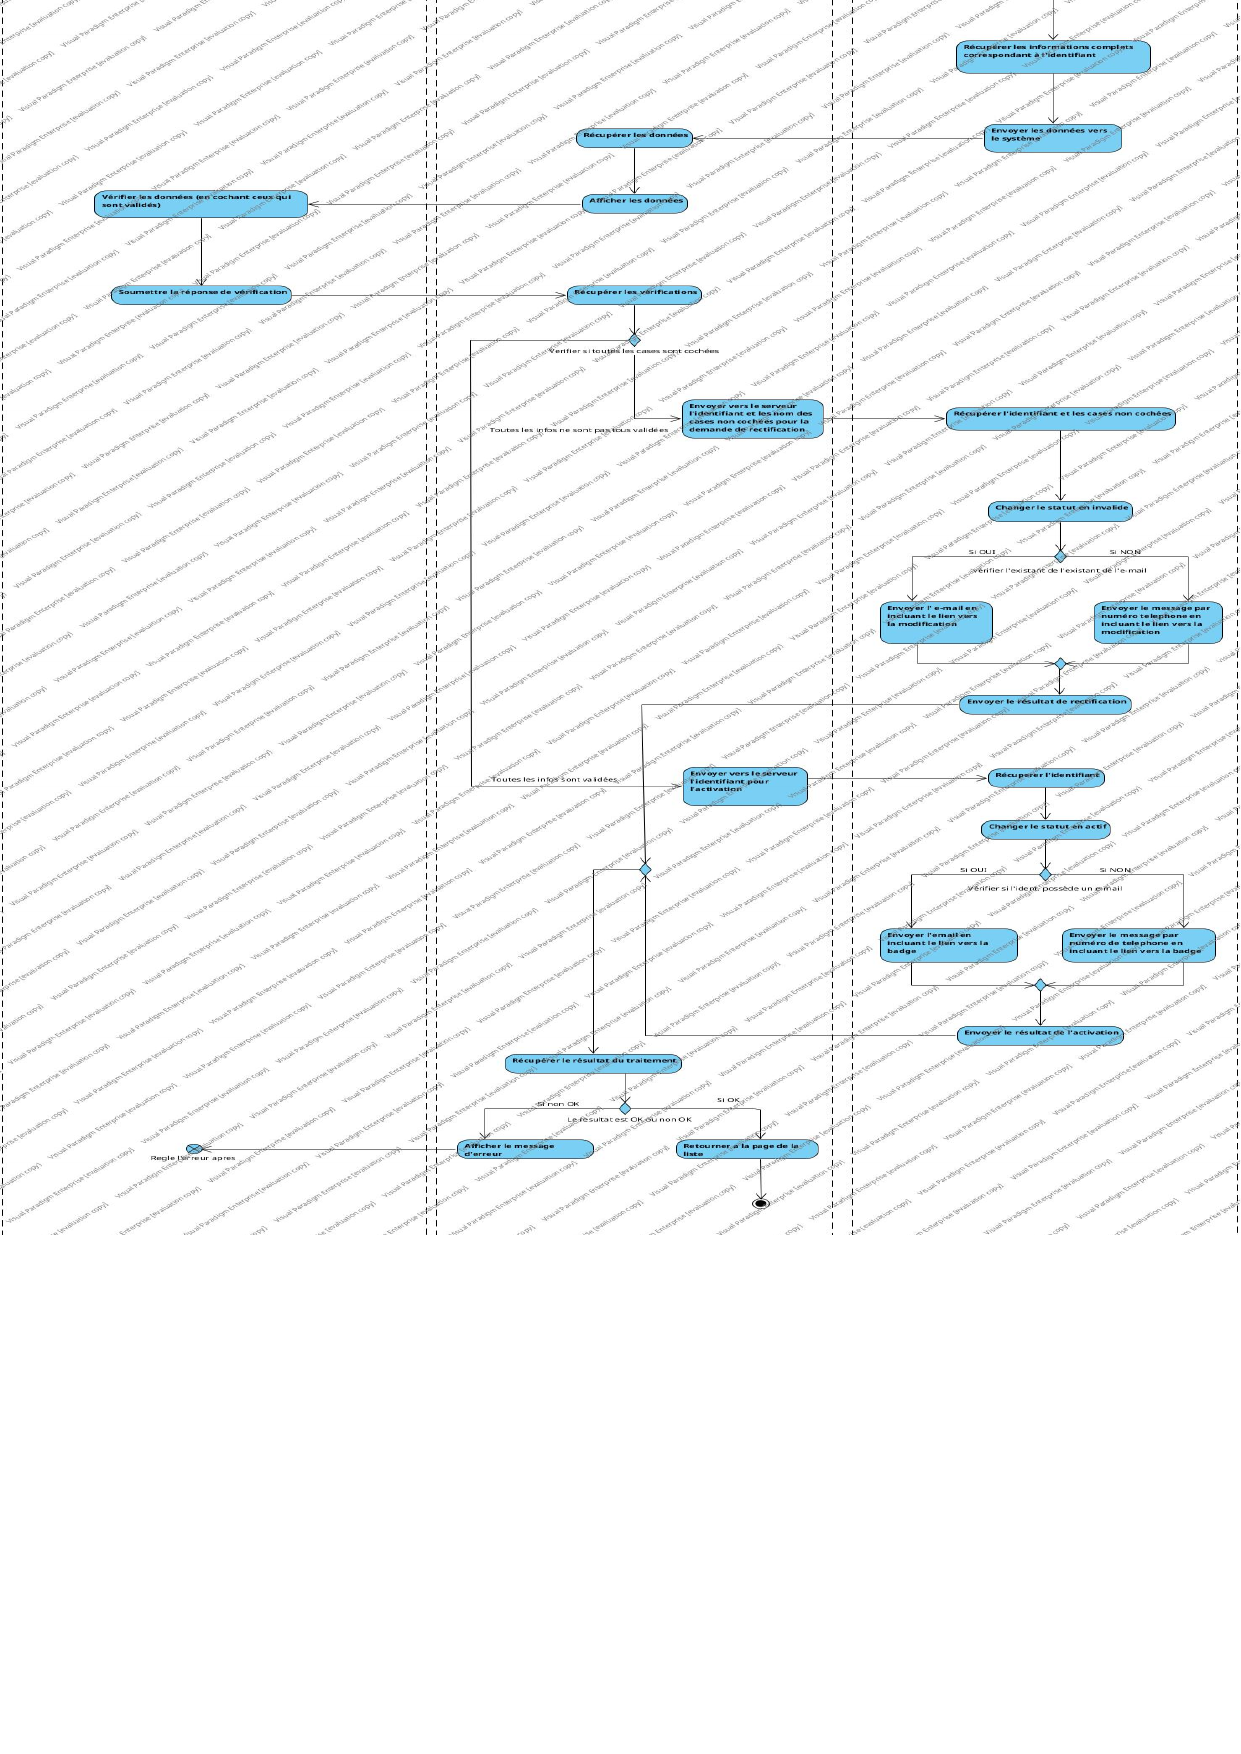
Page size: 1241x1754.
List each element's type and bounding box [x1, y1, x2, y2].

picture [0, 986, 1241, 1235]
